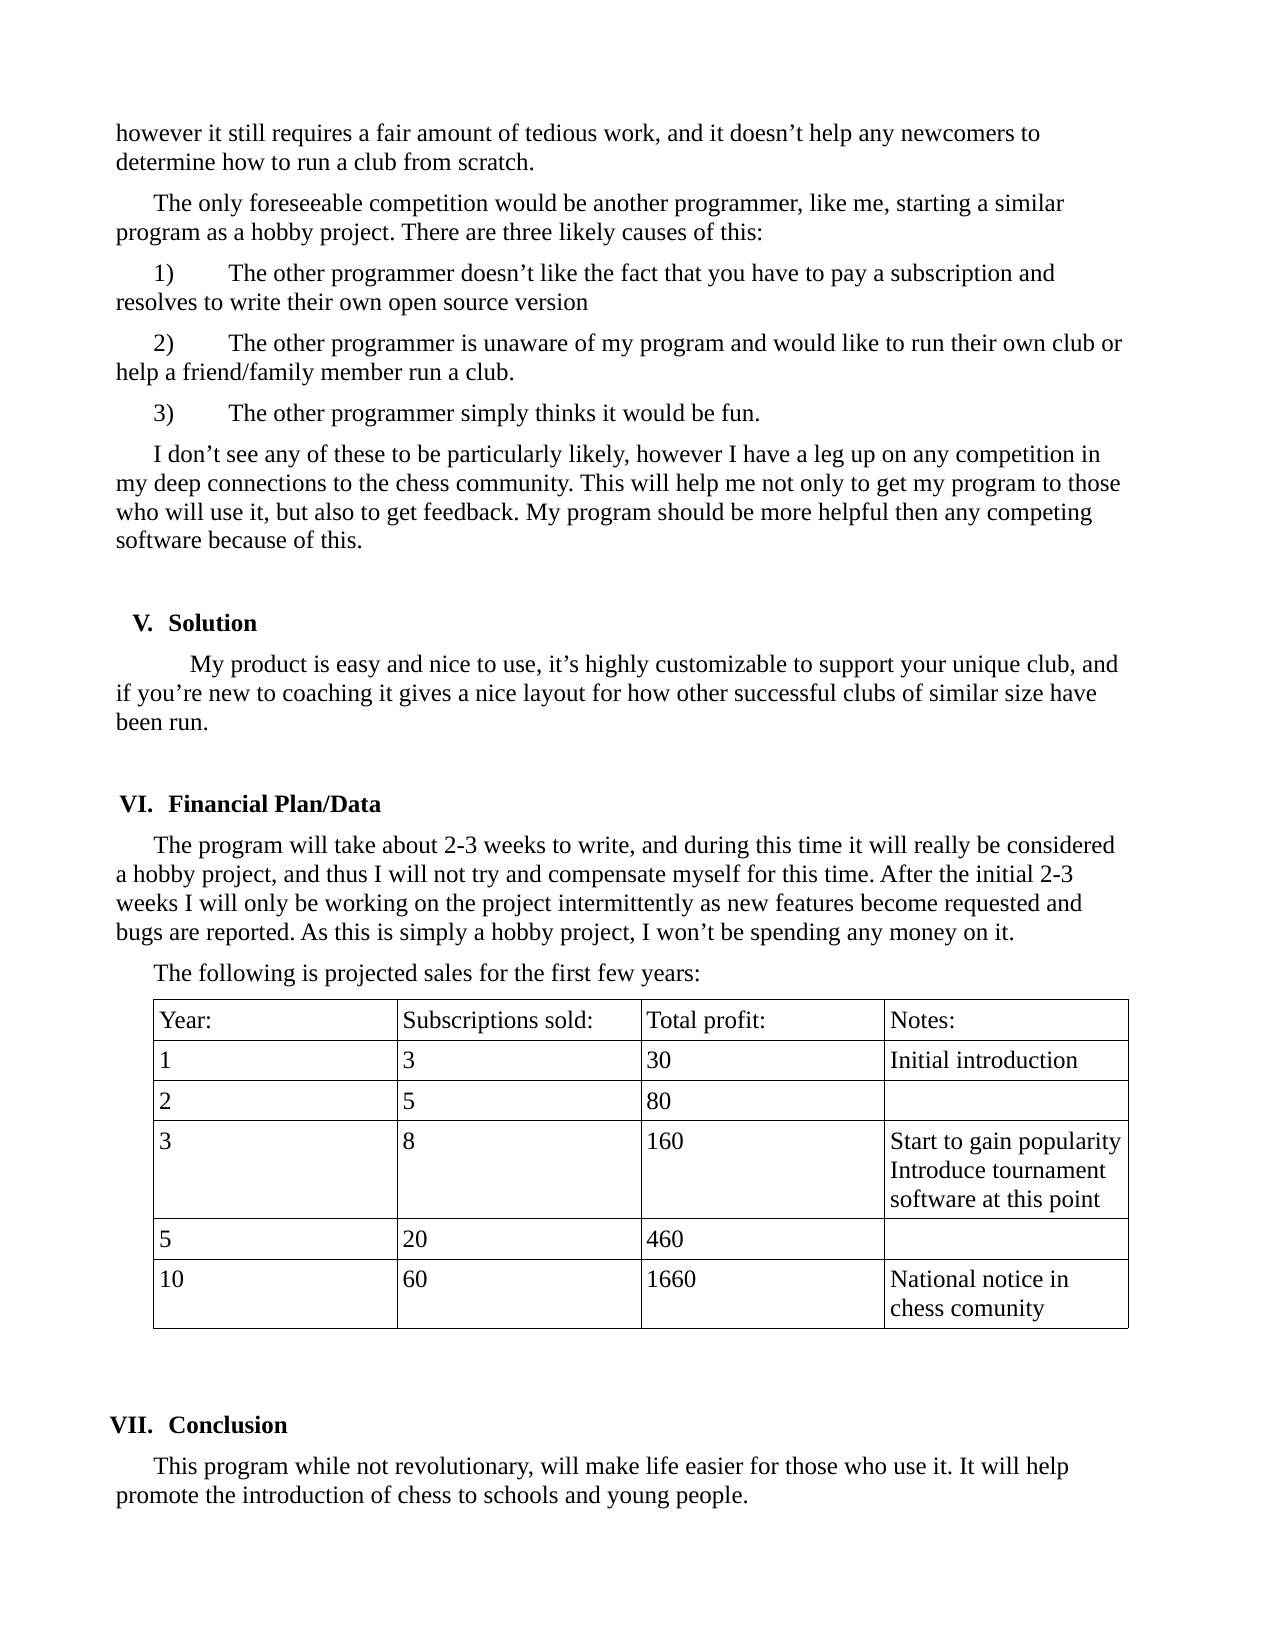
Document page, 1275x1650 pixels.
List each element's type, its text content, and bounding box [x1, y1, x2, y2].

table_cell 80 [642, 1081, 884, 1120]
table_cell 1660 [642, 1260, 884, 1327]
table_cell 3 [154, 1121, 397, 1218]
list Solution [153, 608, 1128, 637]
list Financial Plan/Data [153, 789, 1128, 818]
text however it still requires a fair amount of tedious work, and it doesn’t help any newcomers to determine how to run a club from scratch. [116, 118, 1128, 176]
list The other programmer doesn’t like the fact that you have to pay a subscription and resolves to write their own open source version [116, 258, 1128, 316]
table_cell 460 [642, 1219, 884, 1258]
table_header Total profit: [642, 1000, 884, 1040]
text The program will take about 2-3 weeks to write, and during this time it will really be considered a hobby project, and thus I will not try and compensate myself for this time. After the initial 2-3 weeks I will only be working on the project intermittently as new features become requested and bugs are reported. As this is simply a hobby project, I won’t be spending any money on it. [116, 831, 1128, 946]
list The other programmer is unaware of my program and would like to run their own club or help a friend/family member run a club. [116, 328, 1128, 386]
table_cell [885, 1219, 1128, 1258]
table_cell Initial introduction [885, 1041, 1128, 1080]
text This program while not revolutionary, will make life easier for those who use it. It will help promote the introduction of chess to schools and young people. [116, 1451, 1128, 1509]
text I don’t see any of these to be particularly likely, however I have a leg up on any competition in my deep connections to the chess community. This will help me not only to get my program to those who will use it, but also to get feedback. My program should be more helpful then any competing software because of this. [116, 439, 1128, 554]
text The following is projected sales for the first few years: [116, 958, 1128, 987]
table_cell 8 [398, 1121, 641, 1218]
table_cell 30 [642, 1041, 884, 1080]
table_cell Start to gain popularity Introduce tournament software at this point [885, 1121, 1128, 1218]
text My product is easy and nice to use, it’s highly customizable to support your unique club, and if you’re new to coaching it gives a nice layout for how other successful clubs of similar size have been run. [116, 649, 1128, 736]
table_header Notes: [885, 1000, 1128, 1040]
table_cell [885, 1081, 1128, 1120]
table_cell 3 [398, 1041, 641, 1080]
table_header Year: [154, 1000, 397, 1040]
table_cell National notice in chess comunity [885, 1260, 1128, 1327]
table_cell 60 [398, 1260, 641, 1327]
table_cell 160 [642, 1121, 884, 1218]
table_cell 1 [154, 1041, 397, 1080]
table_header Subscriptions sold: [398, 1000, 641, 1040]
list Conclusion [153, 1410, 1128, 1439]
table_cell 5 [398, 1081, 641, 1120]
table_cell 2 [154, 1081, 397, 1120]
text The only foreseeable competition would be another programmer, like me, starting a similar program as a hobby project. There are three likely causes of this: [116, 188, 1128, 246]
table_cell 5 [154, 1219, 397, 1258]
table_cell 10 [154, 1260, 397, 1327]
list The other programmer simply thinks it would be fun. [116, 398, 1128, 427]
table_cell 20 [398, 1219, 641, 1258]
